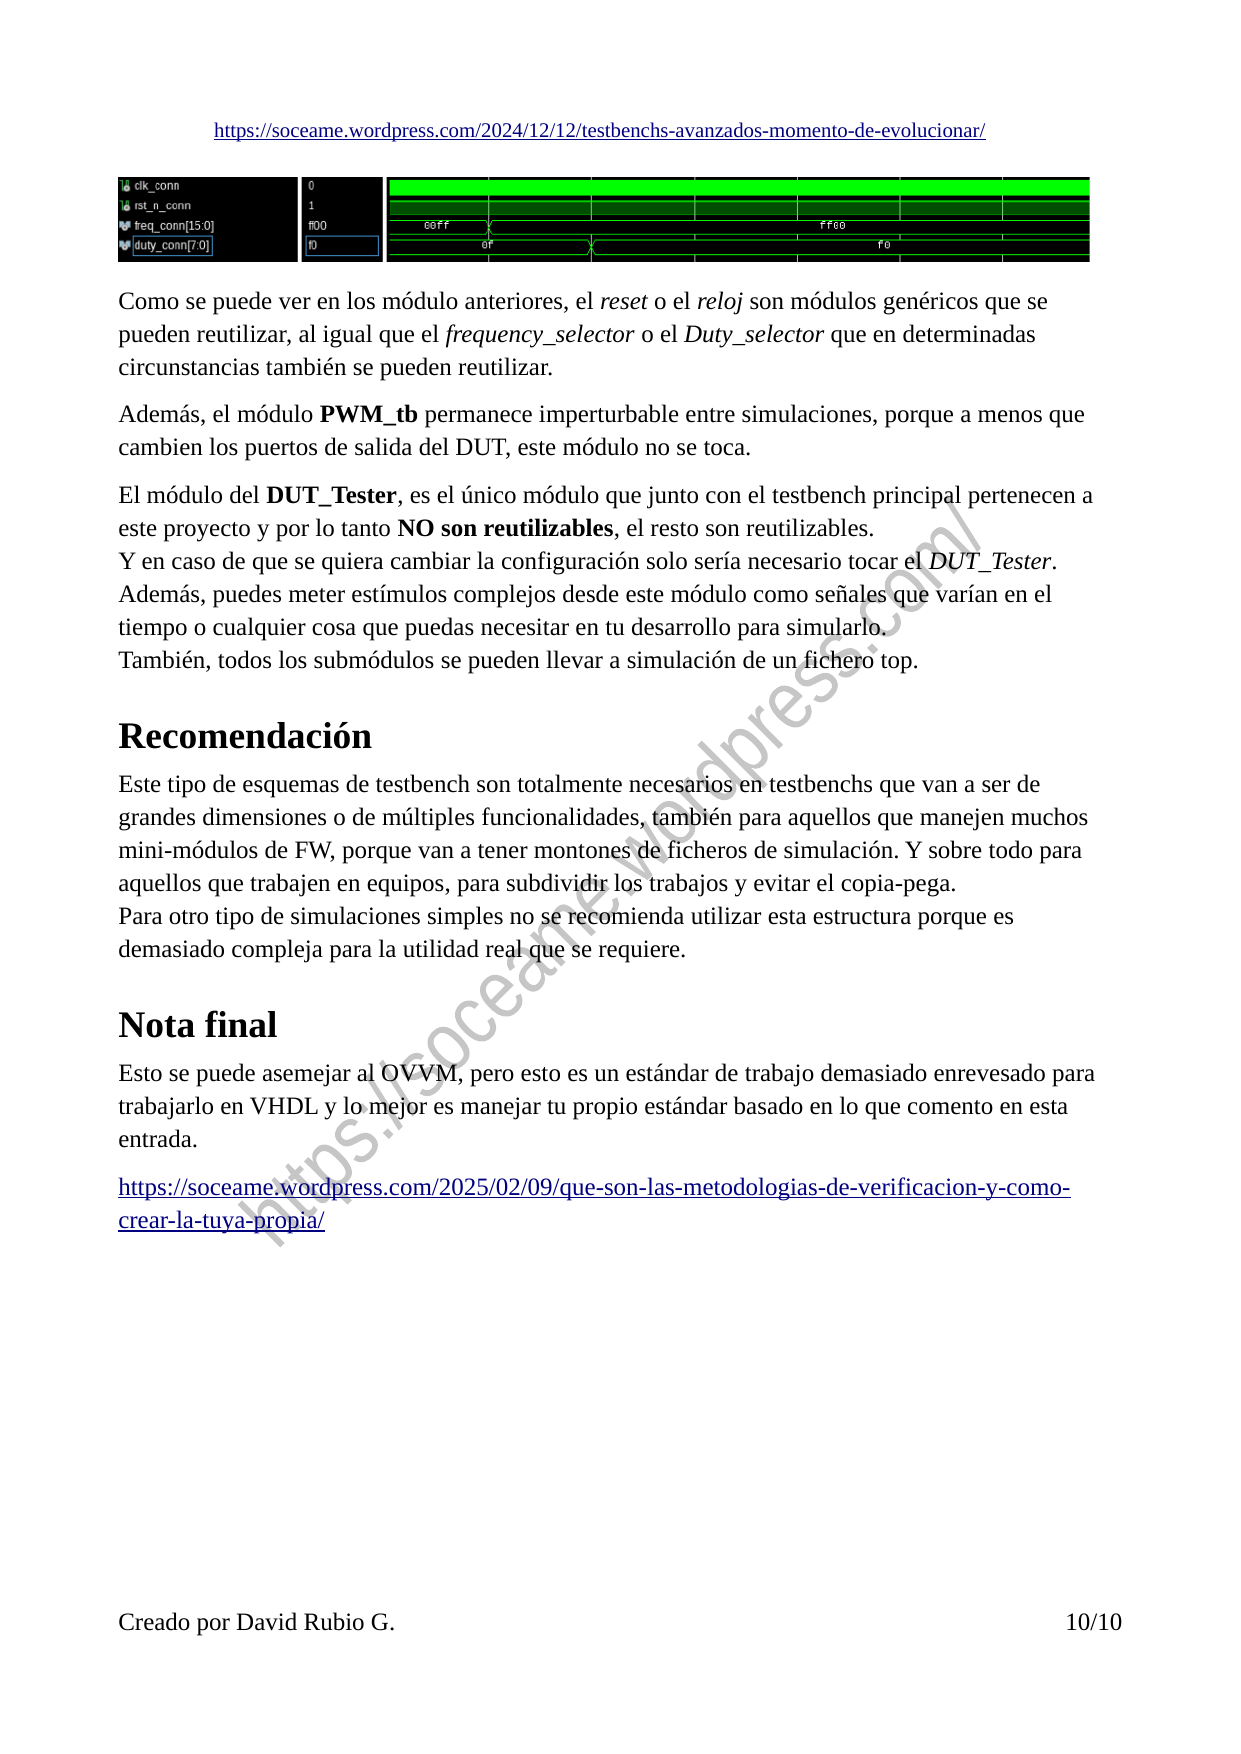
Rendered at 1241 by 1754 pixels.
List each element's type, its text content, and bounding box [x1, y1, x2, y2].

text Este tipo de esquemas de testbench son totalmente necesarios en testbenchs que van a ser de grandes dimensiones o de múltiples funcionalidades, también para aquellos que manejen muchos mini-módulos de FW, porque van a tener montones de ficheros de simulación. Y sobre todo para aquellos que trabajen en equipos, para subdividir los trabajos y evitar el copia-pega. Para otro tipo de simulaciones simples no se recomienda utilizar esta estructura porque es demasiado compleja para la utilidad real que se requiere. [118, 769, 1122, 963]
text Esto se puede asemejar al OVVM, pero esto es un estándar de trabajo demasiado enrevesado para trabajarlo en VHDL y lo mejor es manejar tu propio estándar basado en lo que comento en esta entrada. [118, 1058, 1122, 1153]
text El módulo del DUT_Tester, es el único módulo que junto con el testbench principal pertenecen a este proyecto y por lo tanto NO son reutilizables, el resto son reutilizables. Y en caso de que se quiera cambiar la configuración solo sería necesario tocar el DUT_Tester. Además, puedes meter estímulos complejos desde este módulo como señales que varían en el tiempo o cualquier cosa que puedas necesitar en tu desarrollo para simularlo. También, todos los submódulos se pueden llevar a simulación de un fichero top. [118, 480, 1122, 674]
subtitle Recomendación [118, 714, 1122, 757]
text https://soceame.wordpress.com/2025/02/09/que-son-las-metodologias-de-verificacion-y-como-crear-la-tuya-propia/ [118, 1172, 1122, 1234]
text Además, el módulo PWM_tb permanece imperturbable entre simulaciones, porque a menos que cambien los puertos de salida del DUT, este módulo no se toca. [118, 399, 1122, 461]
text Como se puede ver en los módulo anteriores, el reset o el reloj son módulos genéricos que se pueden reutilizar, al igual que el frequency_selector o el Duty_selector que en determinadas circunstancias también se pueden reutilizar. [118, 286, 1122, 381]
picture [118, 177, 1090, 262]
subtitle Nota final [118, 1003, 1122, 1046]
